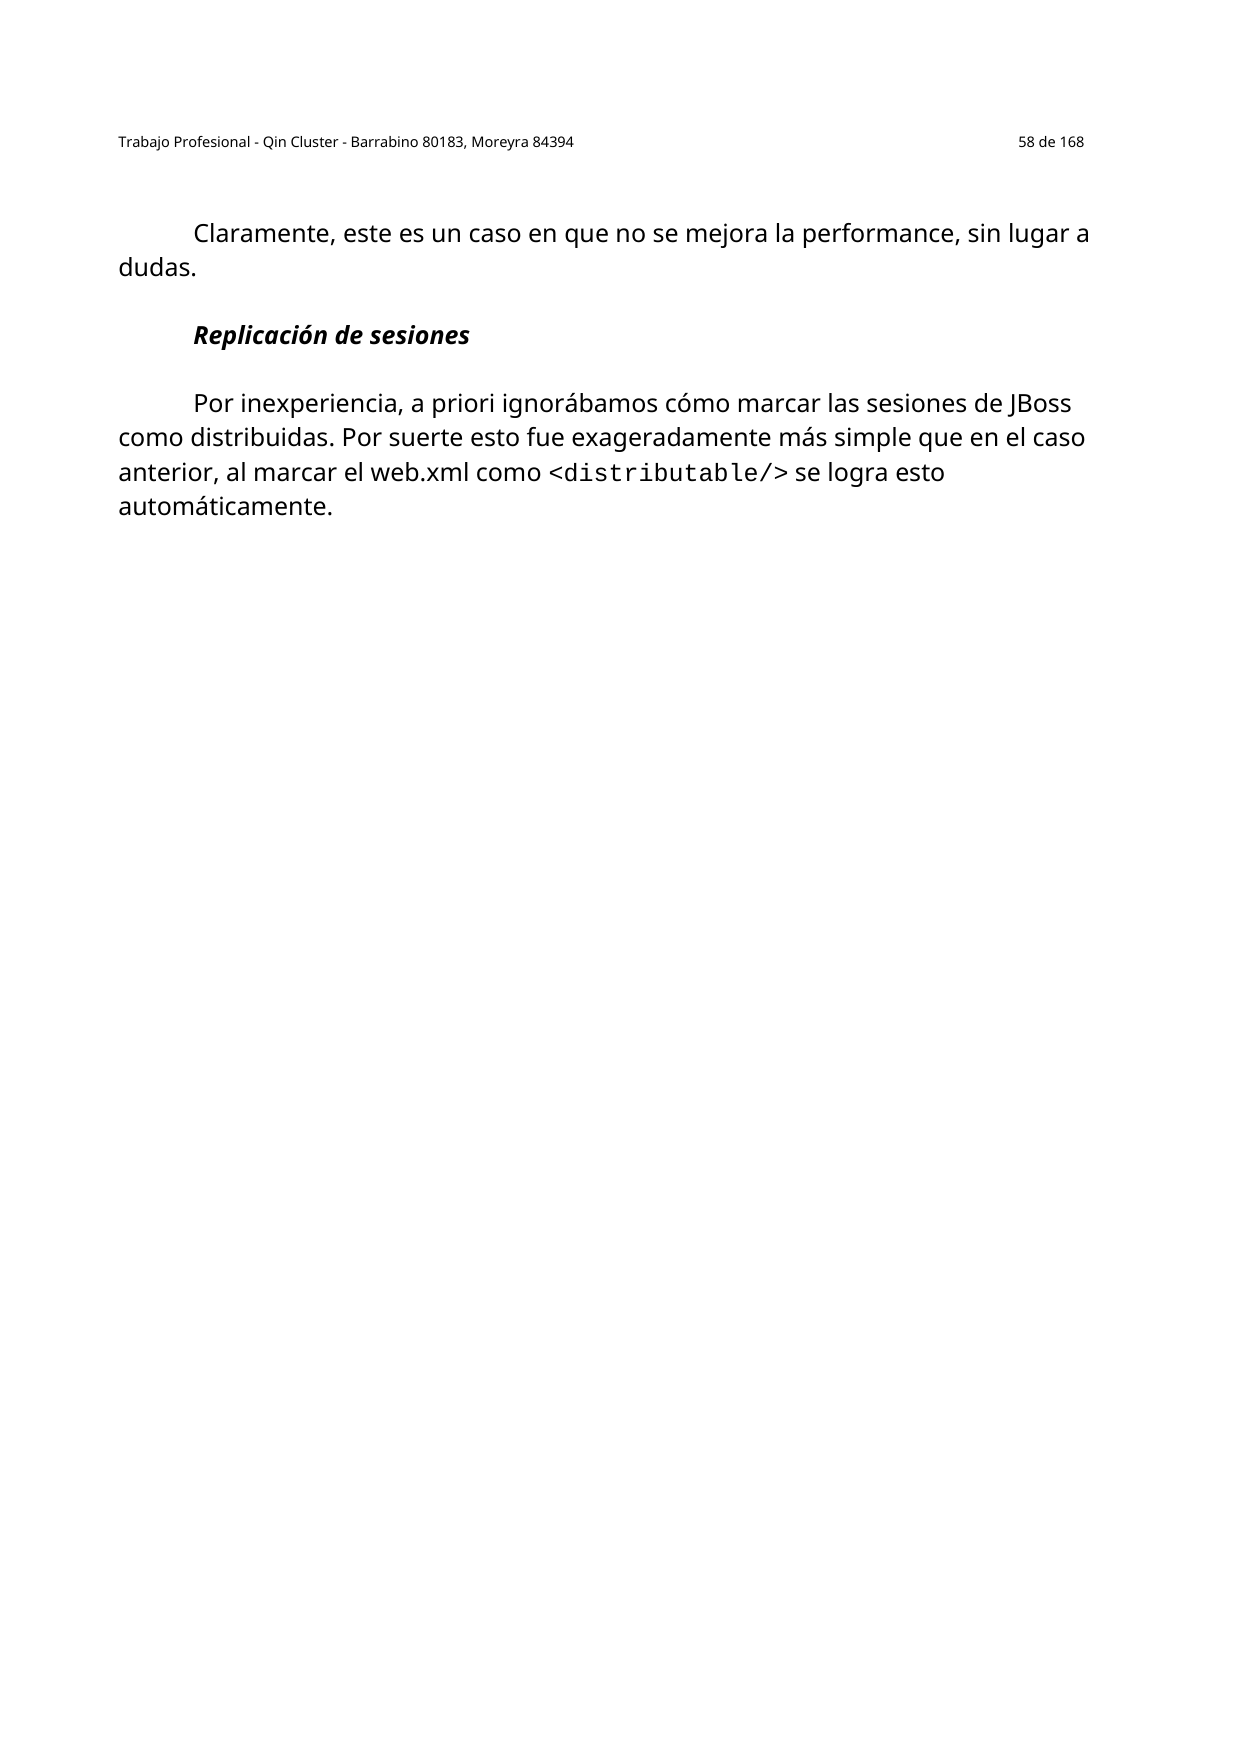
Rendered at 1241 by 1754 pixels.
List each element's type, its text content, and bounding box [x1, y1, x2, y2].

text Replicación de sesiones [118, 318, 1122, 352]
text Claramente, este es un caso en que no se mejora la performance, sin lugar a dudas. [118, 216, 1122, 284]
text Por inexperiencia, a priori ignorábamos cómo marcar las sesiones de JBoss como distribuidas. Por suerte esto fue exageradamente más simple que en el caso anterior, al marcar el web.xml como <distributable/> se logra esto automáticamente. [118, 386, 1122, 522]
